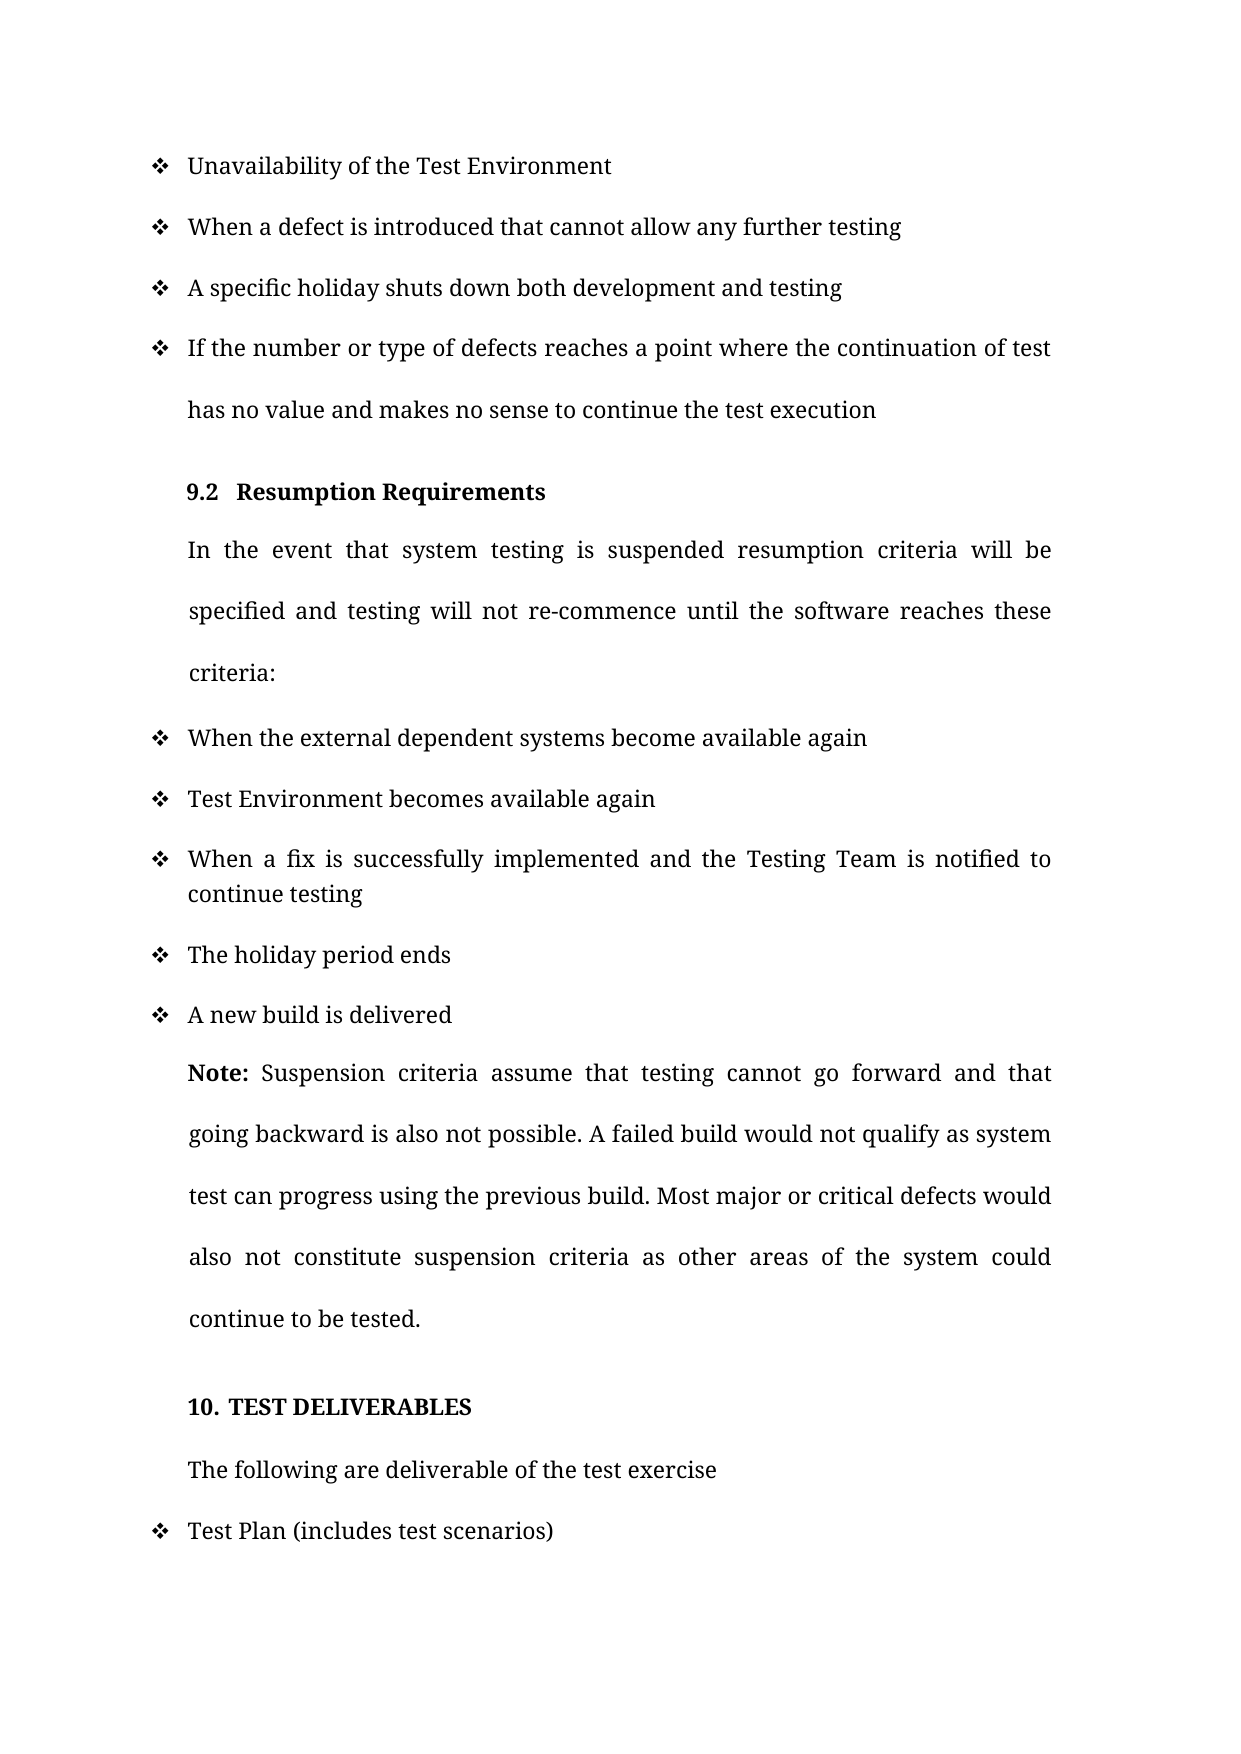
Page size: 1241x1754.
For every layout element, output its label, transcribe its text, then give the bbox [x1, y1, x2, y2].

text In the event that system testing is suspended resumption criteria will be specified and testing will not re-commence until the software reaches these criteria: [187, 534, 1053, 688]
subtitle Resumption Requirements [186, 476, 1053, 507]
list When a fix is successfully implemented and the Testing Team is notified to continue testing [150, 843, 1053, 909]
list A specific holiday shuts down both development and testing [150, 271, 1053, 303]
text The following are deliverable of the test exercise [187, 1454, 1053, 1485]
list Test Plan (includes test scenarios) [150, 1515, 1053, 1546]
list Unavailability of the Test Environment [150, 150, 1053, 181]
list When the external dependent systems become available again [150, 722, 1053, 753]
list When a defect is introduced that cannot allow any further testing [150, 211, 1053, 242]
list A new build is delivered [150, 999, 1053, 1031]
list The holiday period ends [150, 938, 1053, 970]
text Note: Suspension criteria assume that testing cannot go forward and that going backward is also not possible. A failed build would not qualify as system test can progress using the previous build. Most major or critical defects would also not constitute suspension criteria as other areas of the system could continue to be tested. [187, 1057, 1053, 1334]
list Test Environment becomes available again [150, 783, 1053, 814]
subtitle TEST DELIVERABLES [187, 1391, 1053, 1422]
list If the number or type of defects reaches a point where the continuation of test has no value and makes no sense to continue the test execution [150, 332, 1053, 425]
